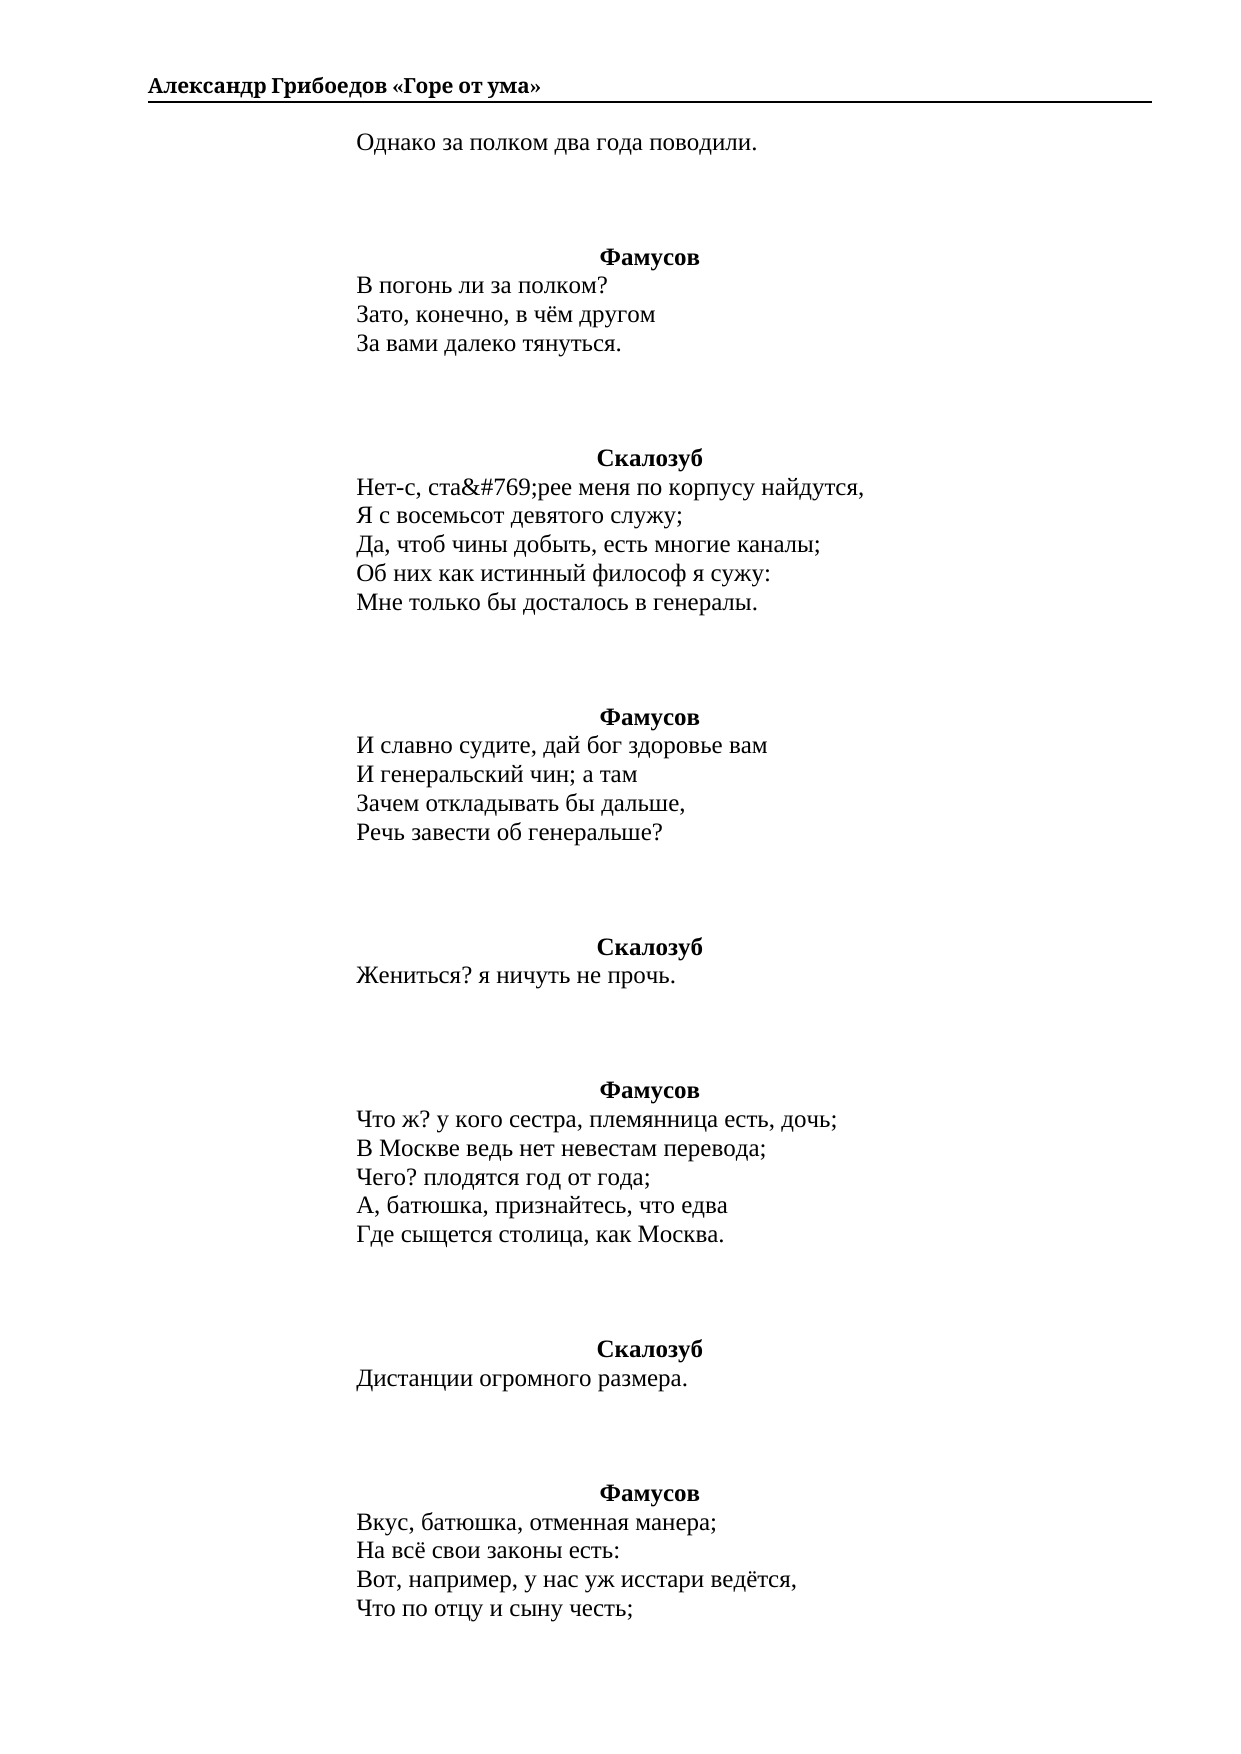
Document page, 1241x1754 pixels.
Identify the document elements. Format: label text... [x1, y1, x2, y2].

text Дистанции огромного размера. [356, 1363, 1089, 1392]
subtitle Скалозуб [148, 1334, 1152, 1363]
text Вот, например, у нас уж исстари ведётся, [356, 1564, 1089, 1593]
text За вами далеко тянуться. [356, 328, 1089, 357]
subtitle Скалозуб [148, 932, 1152, 960]
subtitle Фамусов [148, 1478, 1152, 1507]
text Жениться? я ничуть не прочь. [356, 960, 1089, 989]
text Вкус, батюшка, отменная манера; [356, 1507, 1089, 1535]
text Нет-с, ста&#769;рее меня по корпусу найдутся, [356, 472, 1089, 500]
text А, батюшка, признайтесь, что едва [356, 1190, 1089, 1219]
text В погонь ли за полком? [356, 270, 1089, 299]
subtitle Скалозуб [148, 443, 1152, 472]
text Что ж? у кого сестра, племянница есть, дочь; [356, 1104, 1089, 1133]
text Зачем откладывать бы дальше, [356, 788, 1089, 817]
subtitle Фамусов [148, 1075, 1152, 1104]
text Что по отцу и сыну честь; [356, 1593, 1089, 1622]
text Где сыщется столица, как Москва. [356, 1219, 1089, 1248]
text Мне только бы досталось в генералы. [356, 587, 1089, 615]
text Я с восемьсот девятого служу; [356, 500, 1089, 529]
text Чего? плодятся год от года; [356, 1162, 1089, 1190]
subtitle Фамусов [148, 702, 1152, 730]
text Да, чтоб чины добыть, есть многие каналы; [356, 529, 1089, 558]
text И славно судите, дай бог здоровье вам [356, 730, 1089, 759]
text Однако за полком два года поводили. [356, 127, 1089, 155]
text Об них как истинный философ я сужу: [356, 558, 1089, 587]
text В Москве ведь нет невестам перевода; [356, 1133, 1089, 1162]
subtitle Фамусов [148, 242, 1152, 270]
text Речь завести об генеральше? [356, 817, 1089, 845]
text На всё свои законы есть: [356, 1535, 1089, 1564]
text И генеральский чин; а там [356, 759, 1089, 788]
text Зато, конечно, в чём другом [356, 299, 1089, 328]
